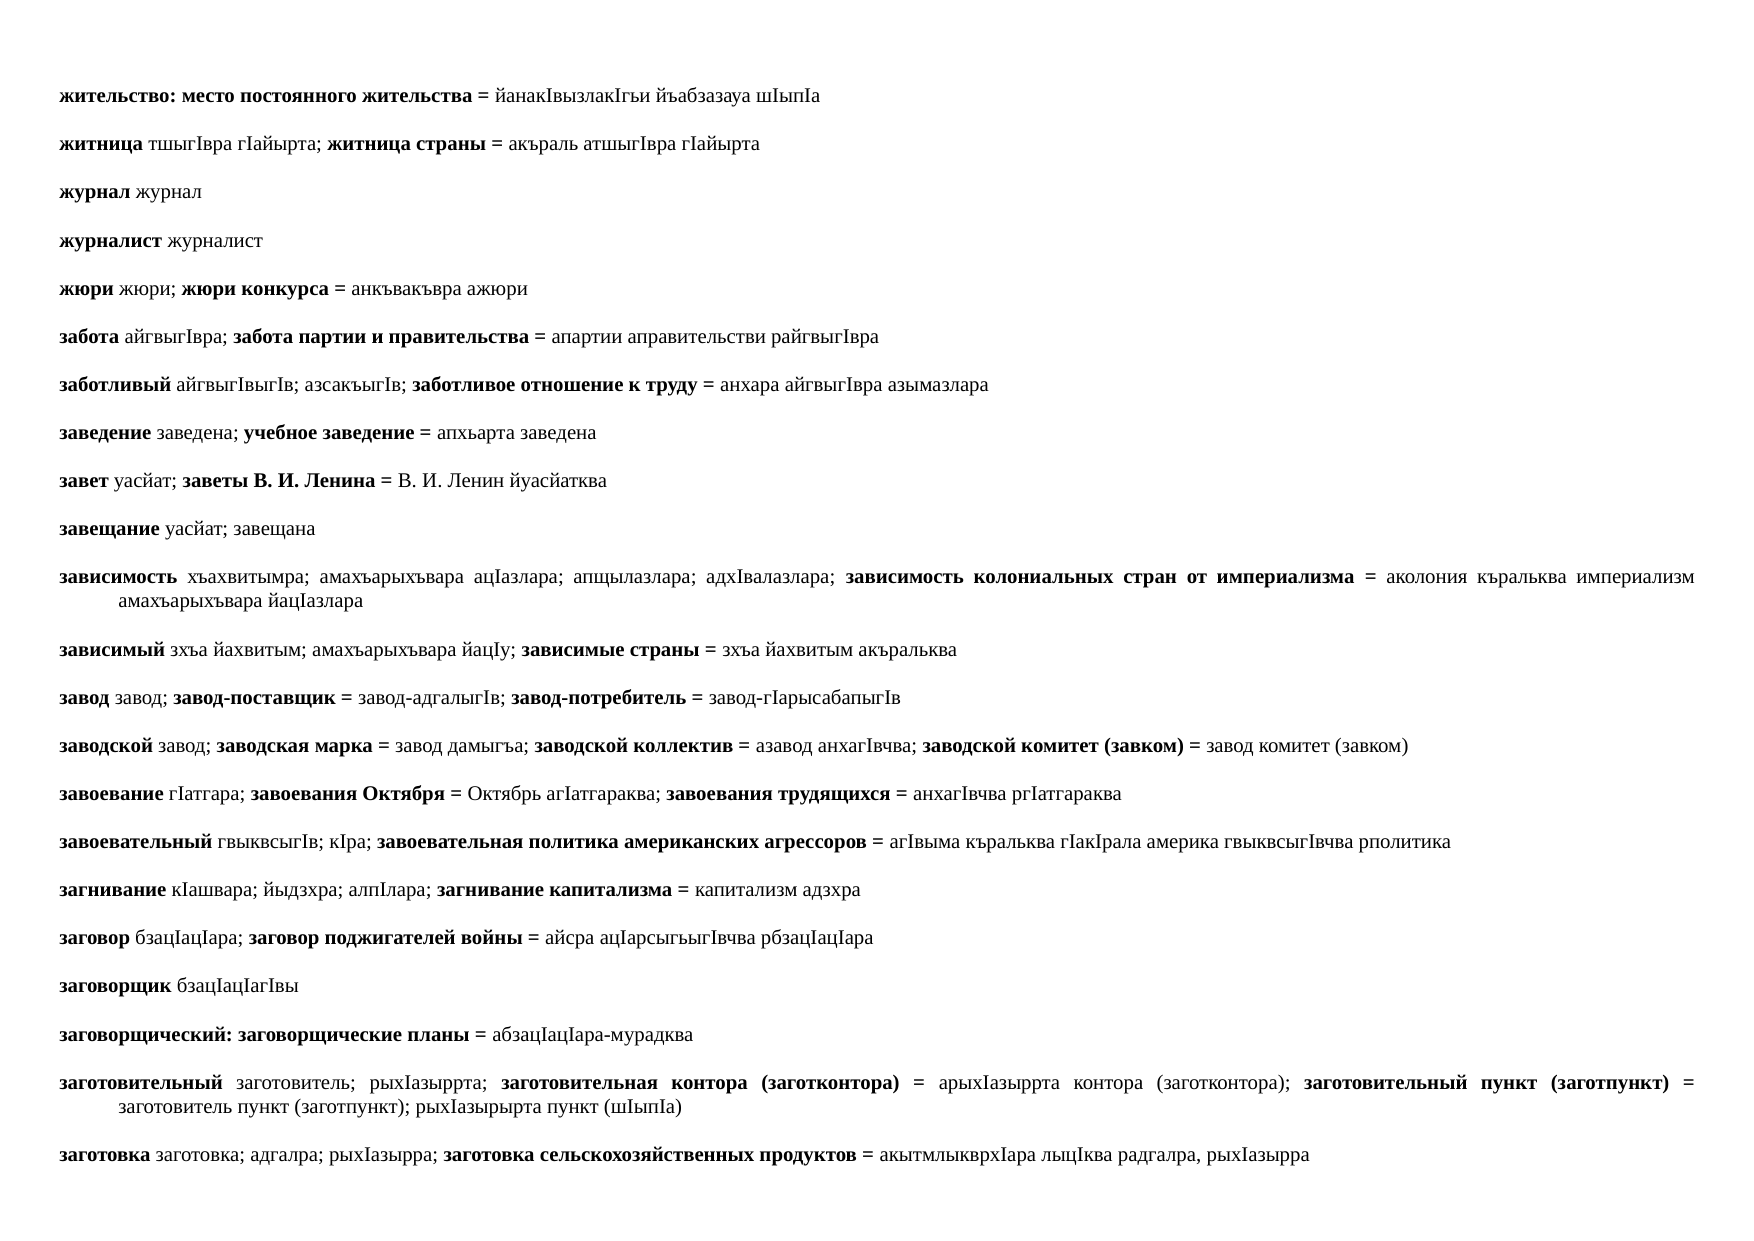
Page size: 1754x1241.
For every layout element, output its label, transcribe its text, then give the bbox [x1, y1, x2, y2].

text загнивание кIашвара; йыдзхра; алпIлара; загнивание капитализма = капитализм адзхра [59, 877, 1695, 901]
text завоевательный гвыквсыгIв; кIра; завоевательная политика американских агрессоров = агIвыма къральква гIакIрала америка гвыквсыгIвчва рполитика [59, 829, 1695, 853]
text зависимость хъахвитымра; амахъарыхъвара ацIазлара; апщылазлара; адхIвалазлара; зависимость колониальных стран от империализма = аколония къральква империализм амахъарыхъвара йацIазлара [59, 564, 1695, 612]
text житница тшыгIвра гIайырта; житница страны = акъраль атшыгIвра гIайырта [59, 131, 1695, 155]
text заговор бзацIацIара; заговор поджигателей войны = айсра ацIарсыгьыгIвчва рбзацIацIара [59, 925, 1695, 949]
text жительство: место постоянного жительства = йанакIвызлакIгьи йъабзазауа шIыпIа [59, 83, 1695, 107]
text завоевание гIатгара; завоевания Октября = Октябрь агIатгараква; завоевания трудящихся = анхагIвчва ргIатгараква [59, 781, 1695, 805]
text заготовительный заготовитель; рыхIазыррта; заготовительная контора (заготконтора) = арыхIазыррта контора (заготконтора); заготовительный пункт (заготпункт) = заготовитель пункт (заготпункт); рыхIазырырта пункт (шIыпIа) [59, 1070, 1695, 1118]
text заговорщический: заговорщические планы = абзацIацIара-мурадква [59, 1022, 1695, 1046]
text заводской завод; заводская марка = завод дамыгъа; заводской коллектив = азавод анхагIвчва; заводской комитет (завком) = завод комитет (завком) [59, 733, 1695, 757]
text завещание уасйат; завещана [59, 516, 1695, 540]
text зависимый зхъа йахвитым; амахъарыхъвара йацIу; зависимые страны = зхъа йахвитым акъральква [59, 637, 1695, 661]
text завод завод; завод-поставщик = завод-адгалыгIв; завод-потребитель = завод-гIарысабапыгIв [59, 685, 1695, 709]
text журналист журналист [59, 227, 1695, 252]
text заботливый айгвыгIвыгIв; азсакъыгIв; заботливое отношение к труду = анхара айгвыгIвра азымазлара [59, 372, 1695, 396]
text заведение заведена; учебное заведение = апхьарта заведена [59, 420, 1695, 444]
text журнал журнал [59, 179, 1695, 203]
text заговорщик бзацIацIагIвы [59, 973, 1695, 997]
text жюри жюри; жюри конкурса = анкъвакъвра ажюри [59, 276, 1695, 300]
text завет уасйат; заветы В. И. Ленина = В. И. Ленин йуасйатква [59, 468, 1695, 492]
text заготовка заготовка; адгалра; рыхIазырра; заготовка сельскохозяйственных продуктов = акытмлыкврхIара лыцIква радгалра, рыхIазырра [59, 1142, 1695, 1166]
text забота айгвыгIвра; забота партии и правительства = апартии аправительстви райгвыгIвра [59, 324, 1695, 348]
